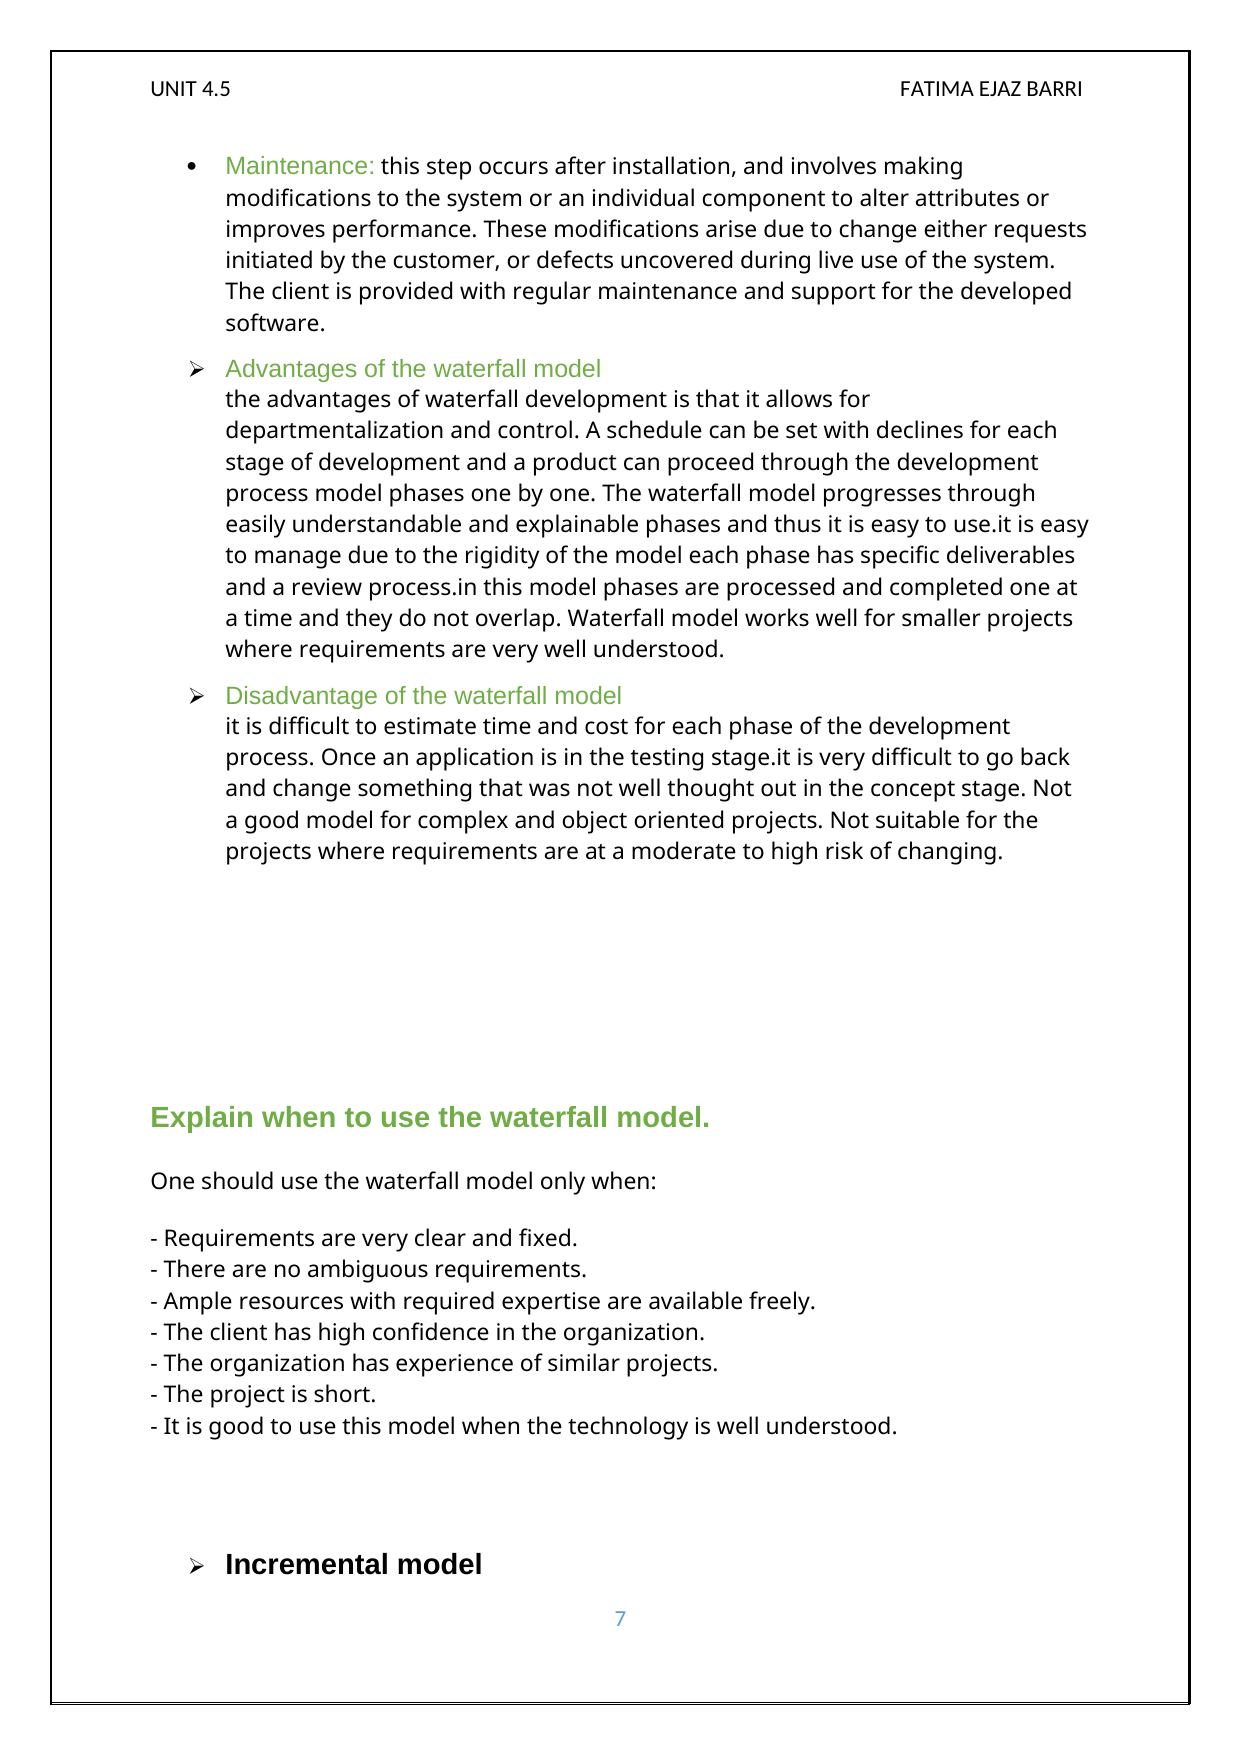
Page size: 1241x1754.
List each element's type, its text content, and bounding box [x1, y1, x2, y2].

list Advantages of the waterfall model the advantages of waterfall development is that it allows for departmentalization and control. A schedule can be set with declines for each stage of development and a product can proceed through the development process model phases one by one. The waterfall model progresses through easily understandable and explainable phases and thus it is easy to use.it is easy to manage due to the rigidity of the model each phase has specific deliverables and a review process.in this model phases are processed and completed one at a time and they do not overlap. Waterfall model works well for smaller projects where requirements are very well understood. [188, 354, 1090, 664]
subtitle Explain when to use the waterfall model. [150, 1093, 1090, 1133]
text One should use the waterfall model only when: - Requirements are very clear and fixed. - There are no ambiguous requirements. - Ample resources with required expertise are available freely. - The client has high confidence in the organization. - The organization has experience of similar projects. - The project is short. - It is good to use this model when the technology is well understood. [150, 1164, 1090, 1441]
list Disadvantage of the waterfall model it is difficult to estimate time and cost for each phase of the development process. Once an application is in the testing stage.it is very difficult to go back and change something that was not well thought out in the concept stage. Not a good model for complex and object oriented projects. Not suitable for the projects where requirements are at a moderate to high risk of changing. [188, 681, 1090, 866]
list Incremental model [188, 1547, 1090, 1581]
list Maintenance: this step occurs after installation, and involves making modifications to the system or an individual component to alter attributes or improves performance. These modifications arise due to change either requests initiated by the customer, or defects uncovered during live use of the system. The client is provided with regular maintenance and support for the developed software. [188, 150, 1090, 338]
